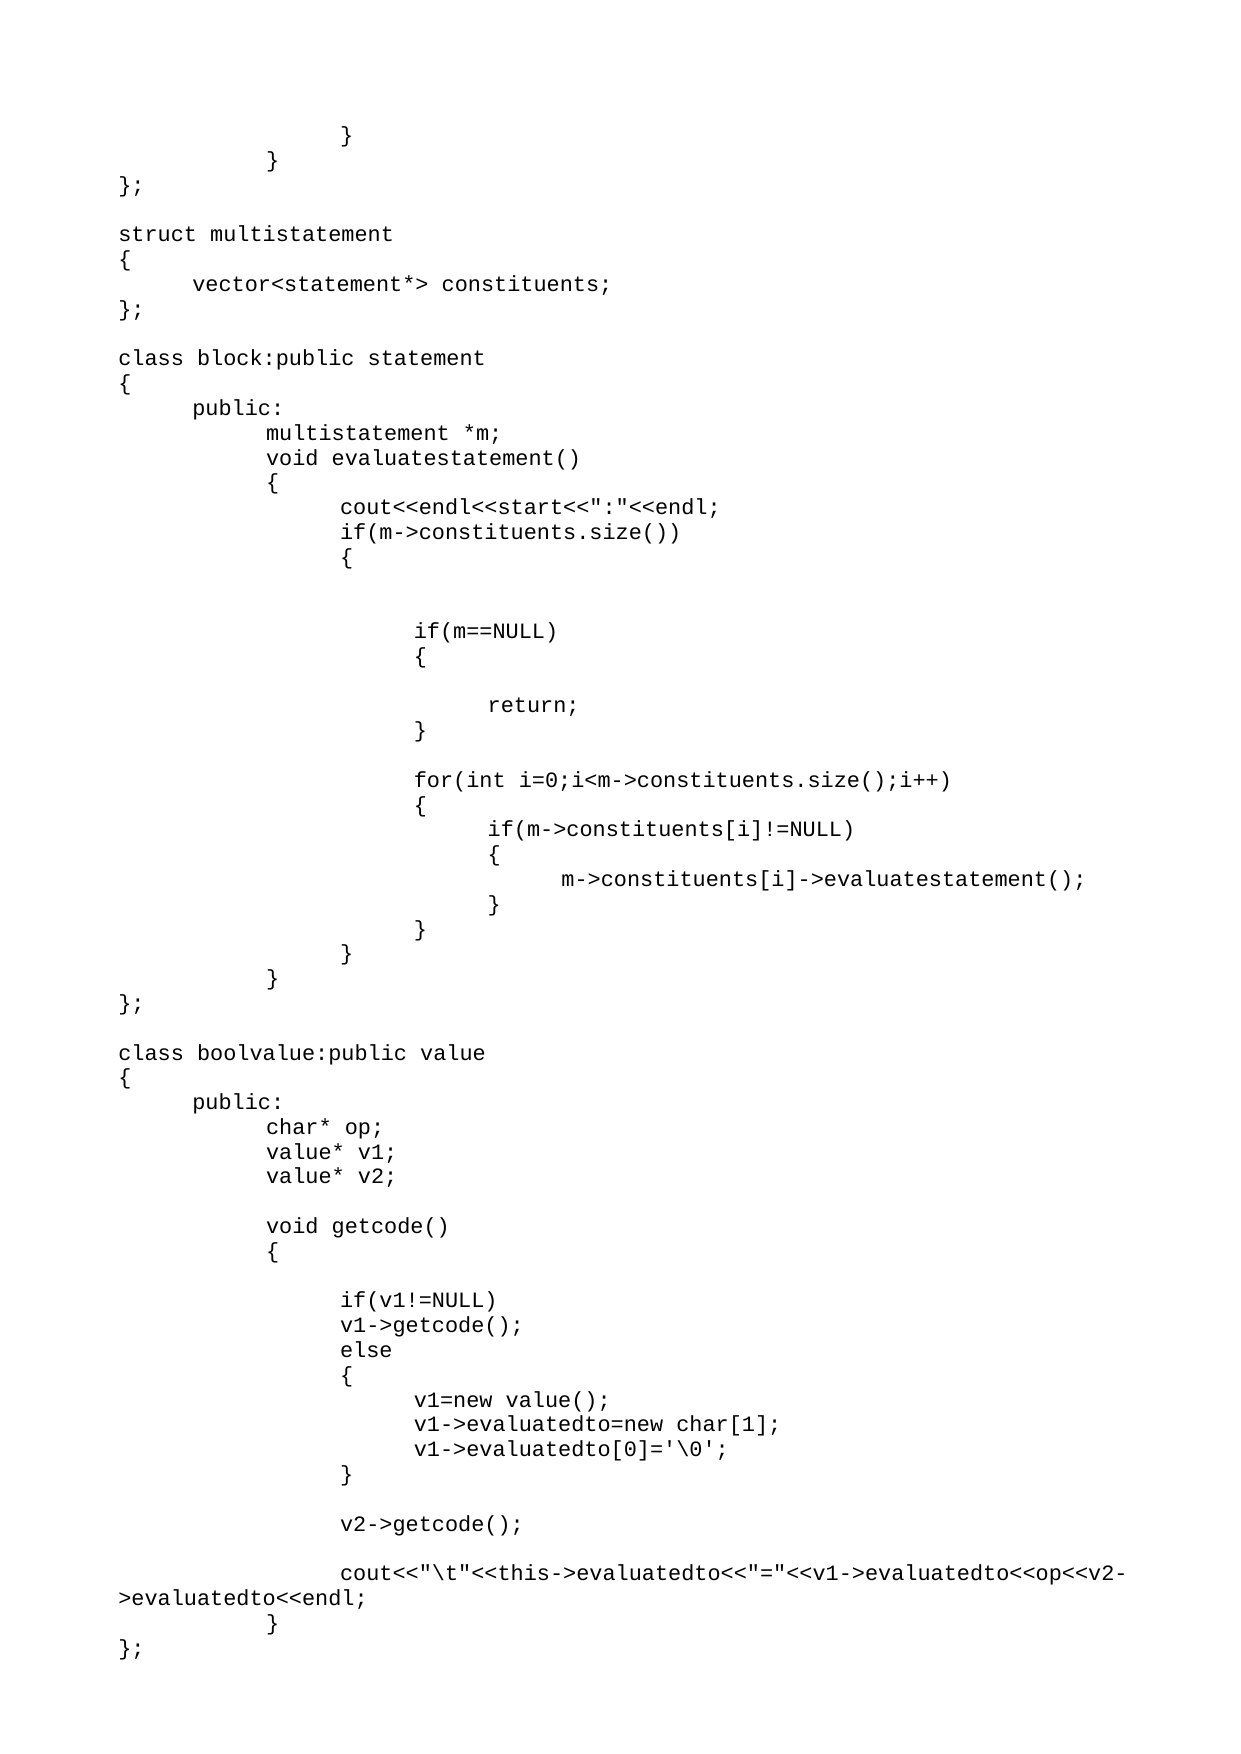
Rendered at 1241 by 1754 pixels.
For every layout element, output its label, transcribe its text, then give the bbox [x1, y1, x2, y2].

text { [118, 1240, 1157, 1265]
text { [118, 248, 1157, 273]
text return; [118, 694, 1157, 719]
text { [118, 546, 1157, 571]
text { [118, 1066, 1157, 1091]
text } [118, 918, 1157, 942]
text else [118, 1339, 1157, 1364]
text if(m->constituents[i]!=NULL) [118, 818, 1157, 843]
text void getcode() [118, 1215, 1157, 1240]
text } [118, 1612, 1157, 1637]
text } [118, 149, 1157, 174]
text { [118, 645, 1157, 670]
text { [118, 1364, 1157, 1389]
text public: [118, 1091, 1157, 1116]
text char* op; [118, 1116, 1157, 1141]
text void evaluatestatement() [118, 447, 1157, 471]
text { [118, 372, 1157, 397]
text v1->evaluatedto=new char[1]; [118, 1413, 1157, 1438]
text v1=new value(); [118, 1389, 1157, 1413]
text } [118, 1463, 1157, 1488]
text }; [118, 174, 1157, 199]
text public: [118, 397, 1157, 422]
text { [118, 843, 1157, 868]
text v1->evaluatedto[0]='\0'; [118, 1438, 1157, 1463]
text class block:public statement [118, 347, 1157, 372]
text v2->getcode(); [118, 1513, 1157, 1537]
text if(m->constituents.size()) [118, 521, 1157, 546]
text vector<statement*> constituents; [118, 273, 1157, 298]
text } [118, 124, 1157, 149]
text { [118, 471, 1157, 496]
text value* v2; [118, 1166, 1157, 1190]
text if(m==NULL) [118, 620, 1157, 645]
text } [118, 893, 1157, 918]
text struct multistatement [118, 223, 1157, 248]
text v1->getcode(); [118, 1314, 1157, 1339]
text } [118, 942, 1157, 967]
text { [118, 794, 1157, 818]
text }; [118, 1637, 1157, 1661]
text class boolvalue:public value [118, 1042, 1157, 1066]
text if(v1!=NULL) [118, 1289, 1157, 1314]
text cout<<"\t"<<this->evaluatedto<<"="<<v1->evaluatedto<<op<<v2->evaluatedto<<endl; [118, 1562, 1157, 1612]
text }; [118, 992, 1157, 1017]
text }; [118, 298, 1157, 323]
text multistatement *m; [118, 422, 1157, 447]
text } [118, 719, 1157, 744]
text cout<<endl<<start<<":"<<endl; [118, 496, 1157, 521]
text value* v1; [118, 1141, 1157, 1166]
text m->constituents[i]->evaluatestatement(); [118, 868, 1157, 893]
text for(int i=0;i<m->constituents.size();i++) [118, 769, 1157, 794]
text } [118, 967, 1157, 992]
